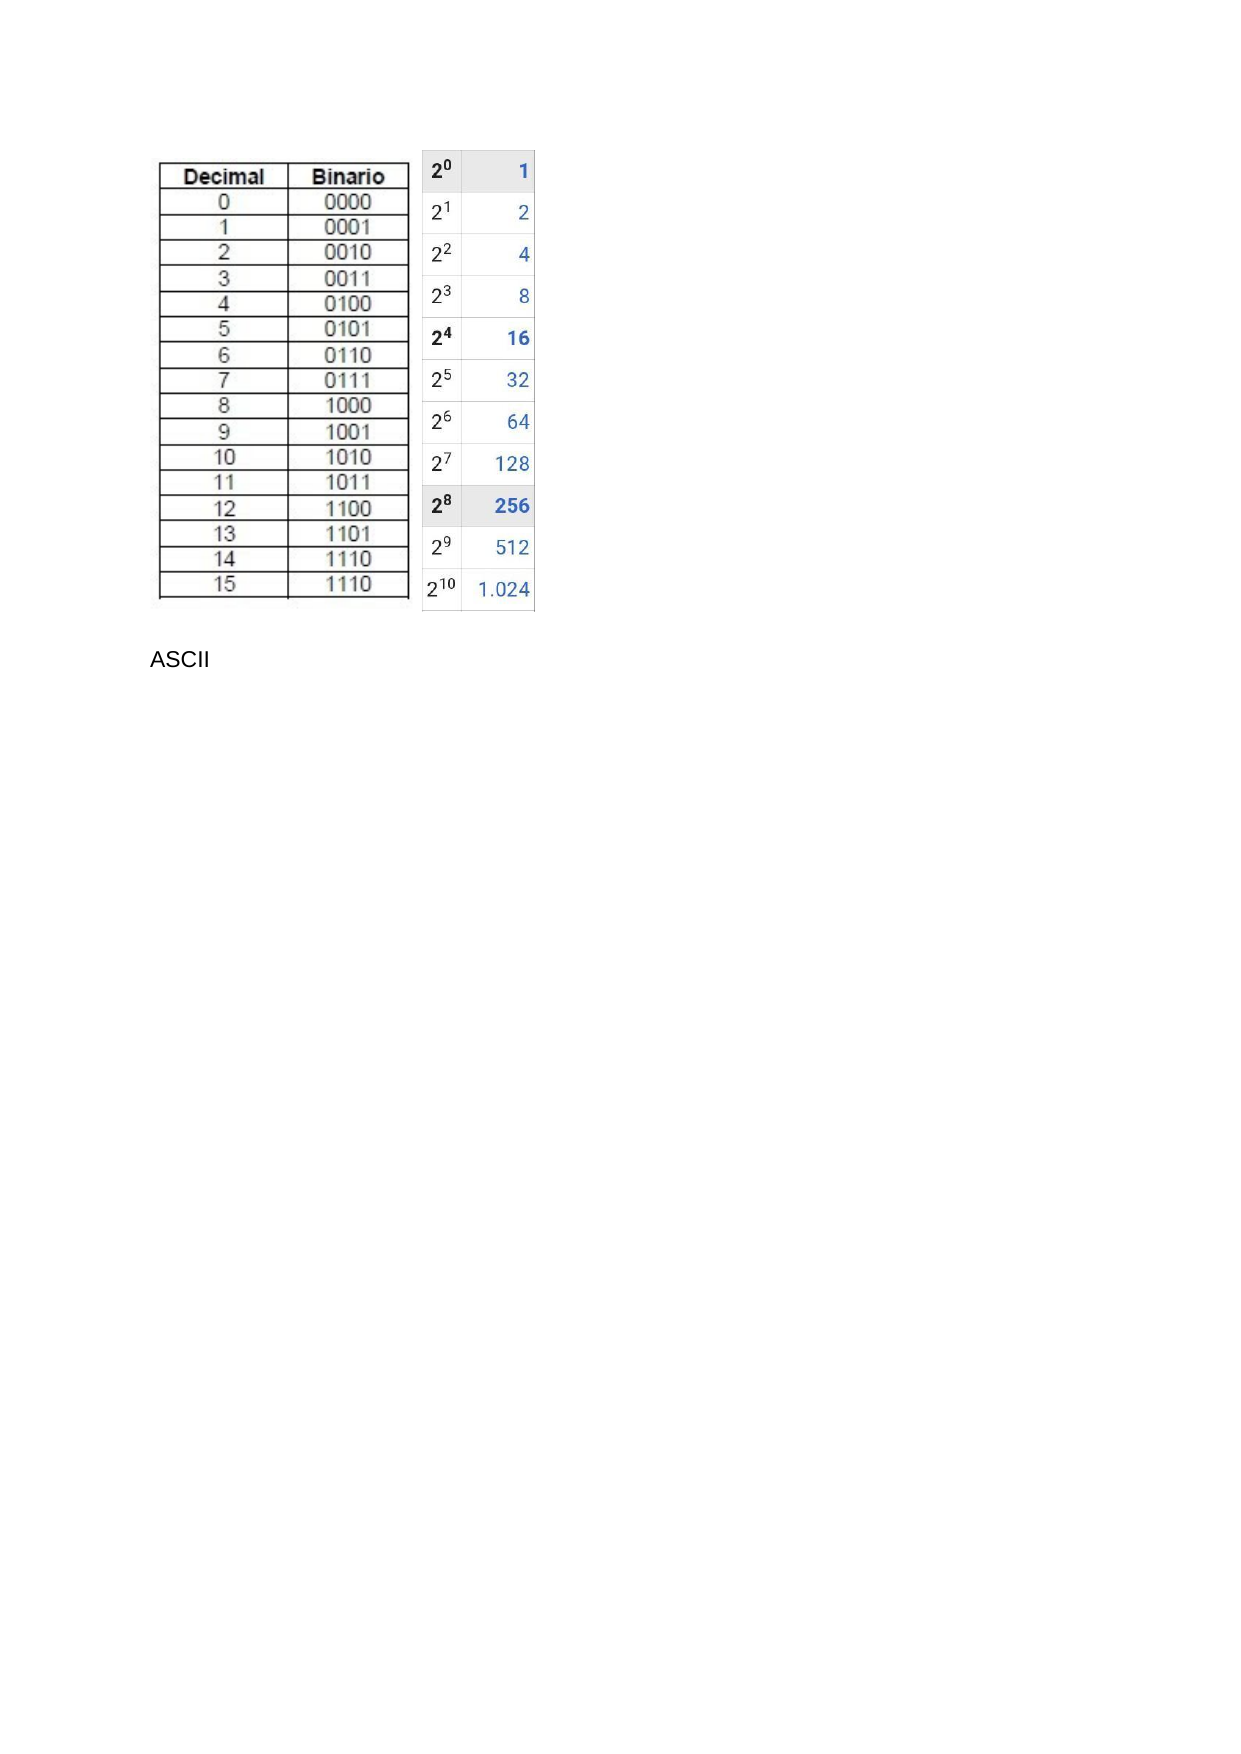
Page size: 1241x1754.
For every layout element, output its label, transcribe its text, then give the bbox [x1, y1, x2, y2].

text ASCII [150, 646, 1090, 672]
picture [150, 150, 456, 612]
